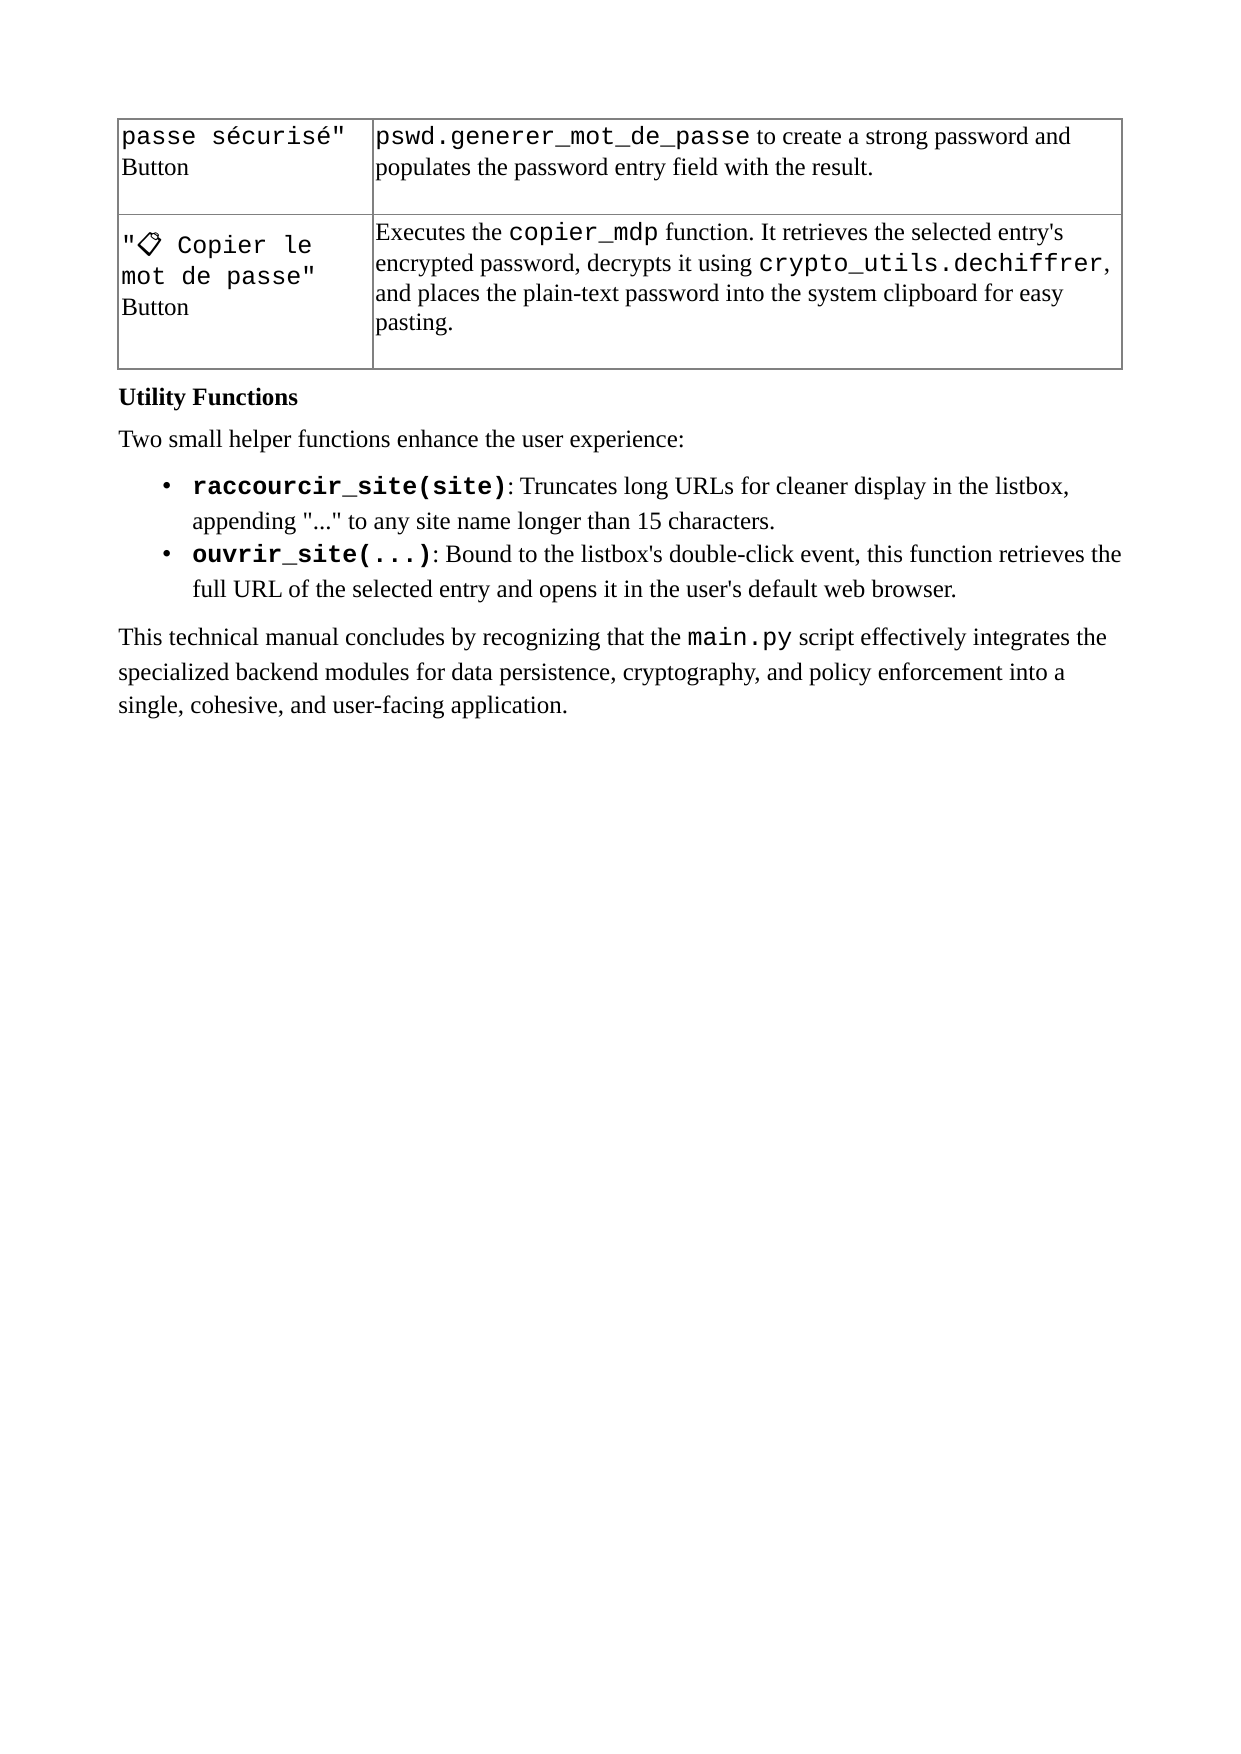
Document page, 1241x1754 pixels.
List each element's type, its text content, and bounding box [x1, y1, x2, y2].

table_cell "📋 Copier le mot de passe" Button [119, 215, 372, 368]
table_cell Executes the copier_mdp function. It retrieves the selected entry's encrypted password, decrypts it using crypto_utils.dechiffrer, and places the plain-text password into the system clipboard for easy pasting. [374, 215, 1121, 368]
table_cell passe sécurisé" Button [119, 120, 372, 213]
text Two small helper functions enhance the user experience: [118, 424, 1122, 452]
list raccourcir_site(site): Truncates long URLs for cleaner display in the listbox, appending "..." to any site name longer than 15 characters. [162, 471, 1122, 535]
list ouvrir_site(...): Bound to the listbox's double-click event, this function retrieves the full URL of the selected entry and opens it in the user's default web browser. [162, 539, 1122, 603]
table_cell pswd.generer_mot_de_passe to create a strong password and populates the password entry field with the result. [374, 120, 1121, 213]
subtitle Utility Functions [118, 382, 1122, 411]
text This technical manual concludes by recognizing that the main.py script effectively integrates the specialized backend modules for data persistence, cryptography, and policy enforcement into a single, cohesive, and user-facing application. [118, 622, 1122, 719]
